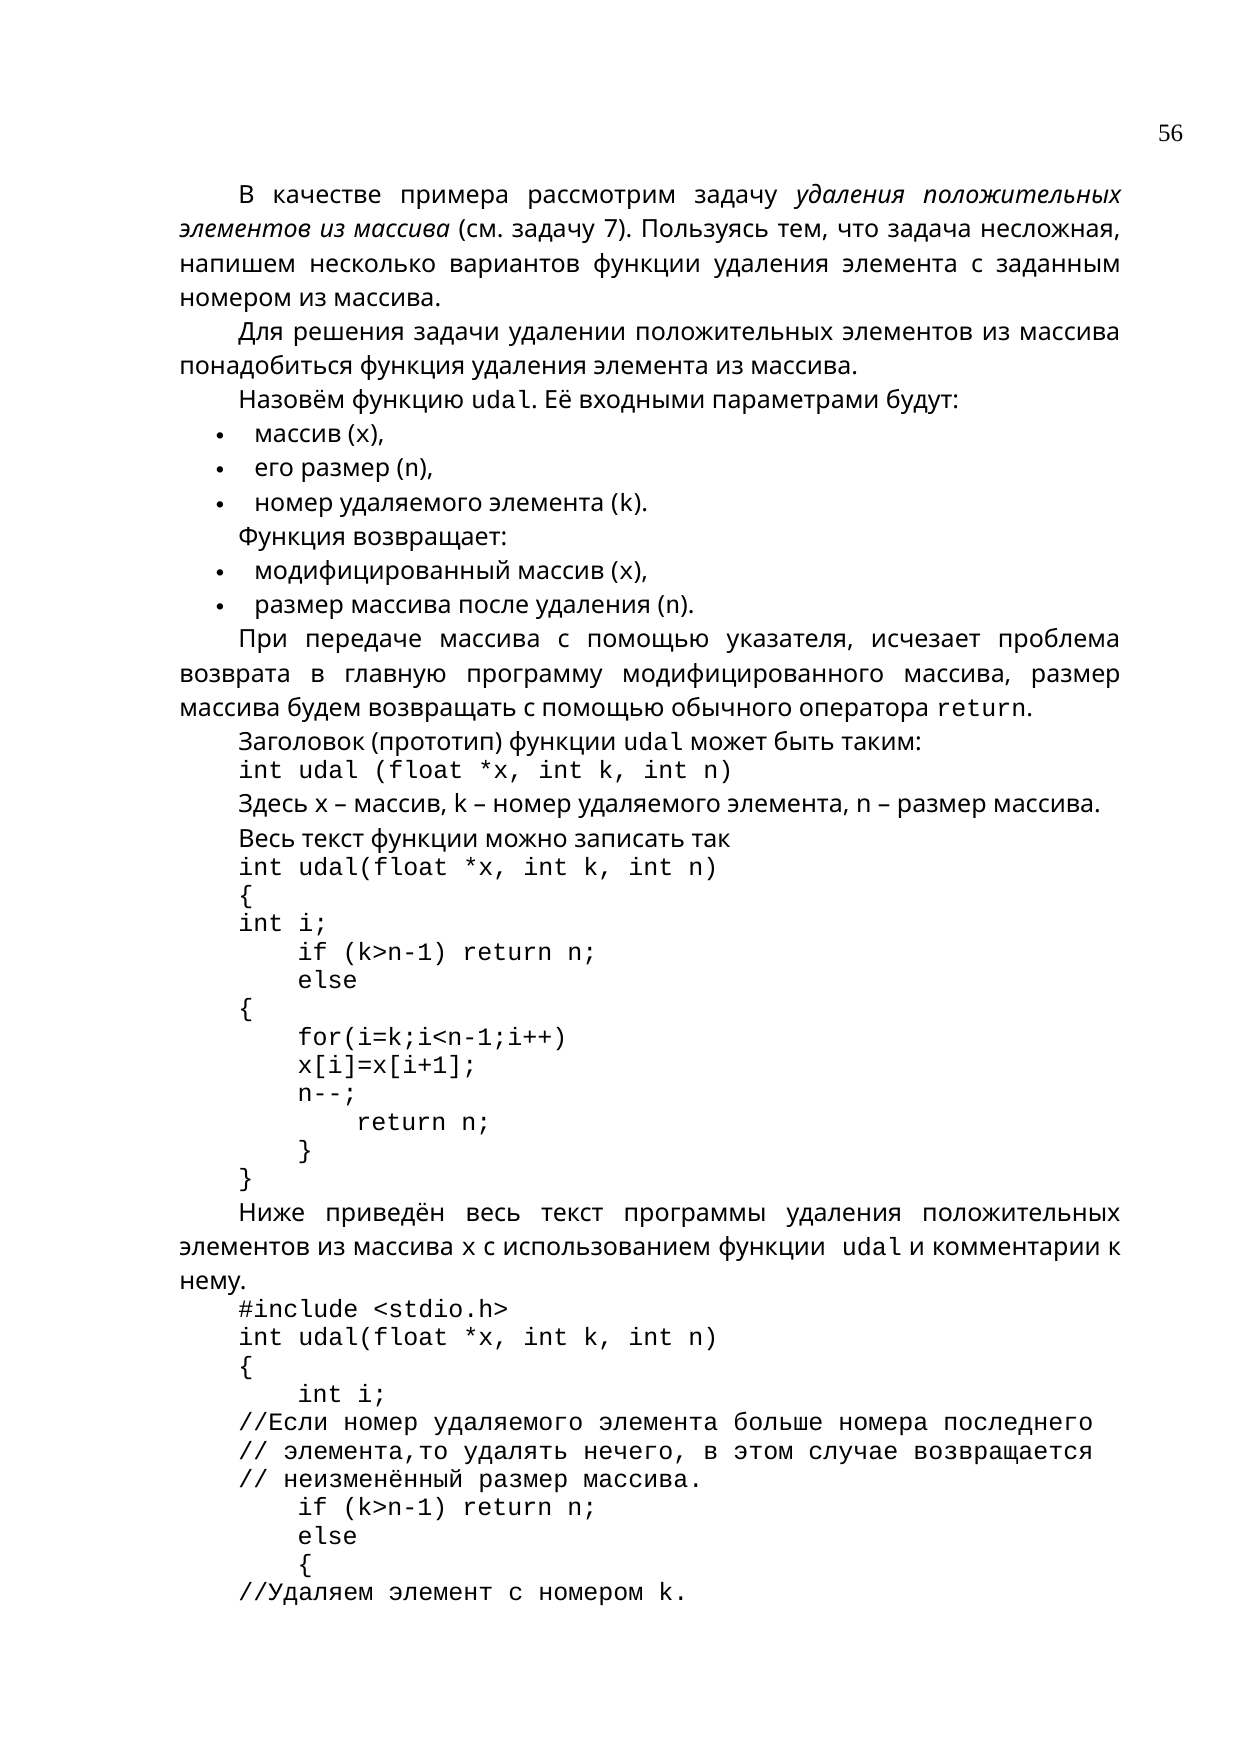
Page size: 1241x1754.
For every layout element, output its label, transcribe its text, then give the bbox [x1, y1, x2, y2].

text Ниже приведён весь текст программы удаления положительных элементов из массива x c использованием функции udal и комментарии к нему. [179, 1194, 1121, 1297]
text { [238, 883, 1121, 911]
text if (k>n-1) return n; [238, 1495, 1121, 1523]
text n--; [238, 1081, 1121, 1109]
text int udal(float *x, int k, int n) [238, 1325, 1121, 1353]
text Функция возвращает: [179, 518, 1121, 553]
text int i; [238, 911, 1121, 939]
text { [238, 1353, 1121, 1382]
text Заголовок (прототип) функции udal может быть таким: [179, 723, 1121, 758]
text { [238, 996, 1121, 1024]
text //Удаляем элемент с номером k. [238, 1580, 1121, 1608]
text { [238, 1552, 1121, 1580]
text } [238, 1166, 1121, 1194]
text Для решения задачи удалении положительных элементов из массива понадобиться функция удаления элемента из массива. [179, 313, 1121, 381]
text //Если номер удаляемого элемента больше номера последнего [238, 1410, 1121, 1438]
text else [238, 1523, 1121, 1552]
text int udal (float *x, int k, int n) [238, 758, 1121, 786]
text int i; [238, 1382, 1121, 1410]
text Весь текст функции можно записать так [179, 820, 1121, 854]
list модифицированный массив (x), [217, 553, 1121, 587]
text #include <stdio.h> [238, 1297, 1121, 1325]
text } [238, 1138, 1121, 1166]
text В качестве примера рассмотрим задачу удаления положительных элементов из массива (см. задачу 7). Пользуясь тем, что задача несложная, напишем несколько вариантов функции удаления элемента с заданным номером из массива. [179, 177, 1121, 313]
text else [238, 968, 1121, 996]
text return n; [238, 1109, 1121, 1138]
text При передаче массива с помощью указателя, исчезает проблема возврата в главную программу модифицированного массива, размер массива будем возвращать с помощью обычного оператора return. [179, 621, 1121, 723]
list размер массива после удаления (n). [217, 587, 1121, 621]
text int udal(float *x, int k, int n) [238, 854, 1121, 883]
text Назовём функцию udal. Её входными параметрами будут: [179, 381, 1121, 416]
text for(i=k;i<n-1;i++) [238, 1024, 1121, 1053]
text Здесь x – массив, k – номер удаляемого элемента, n – размер массива. [179, 786, 1121, 820]
list массив (x), [217, 416, 1121, 450]
text x[i]=x[i+1]; [238, 1053, 1121, 1081]
text // неизменённый размер массива. [238, 1467, 1121, 1495]
list номер удаляемого элемента (k). [217, 484, 1121, 518]
list его размер (n), [217, 450, 1121, 484]
text if (k>n-1) return n; [238, 939, 1121, 968]
text // элемента,то удалять нечего, в этом случае возвращается [238, 1438, 1121, 1467]
